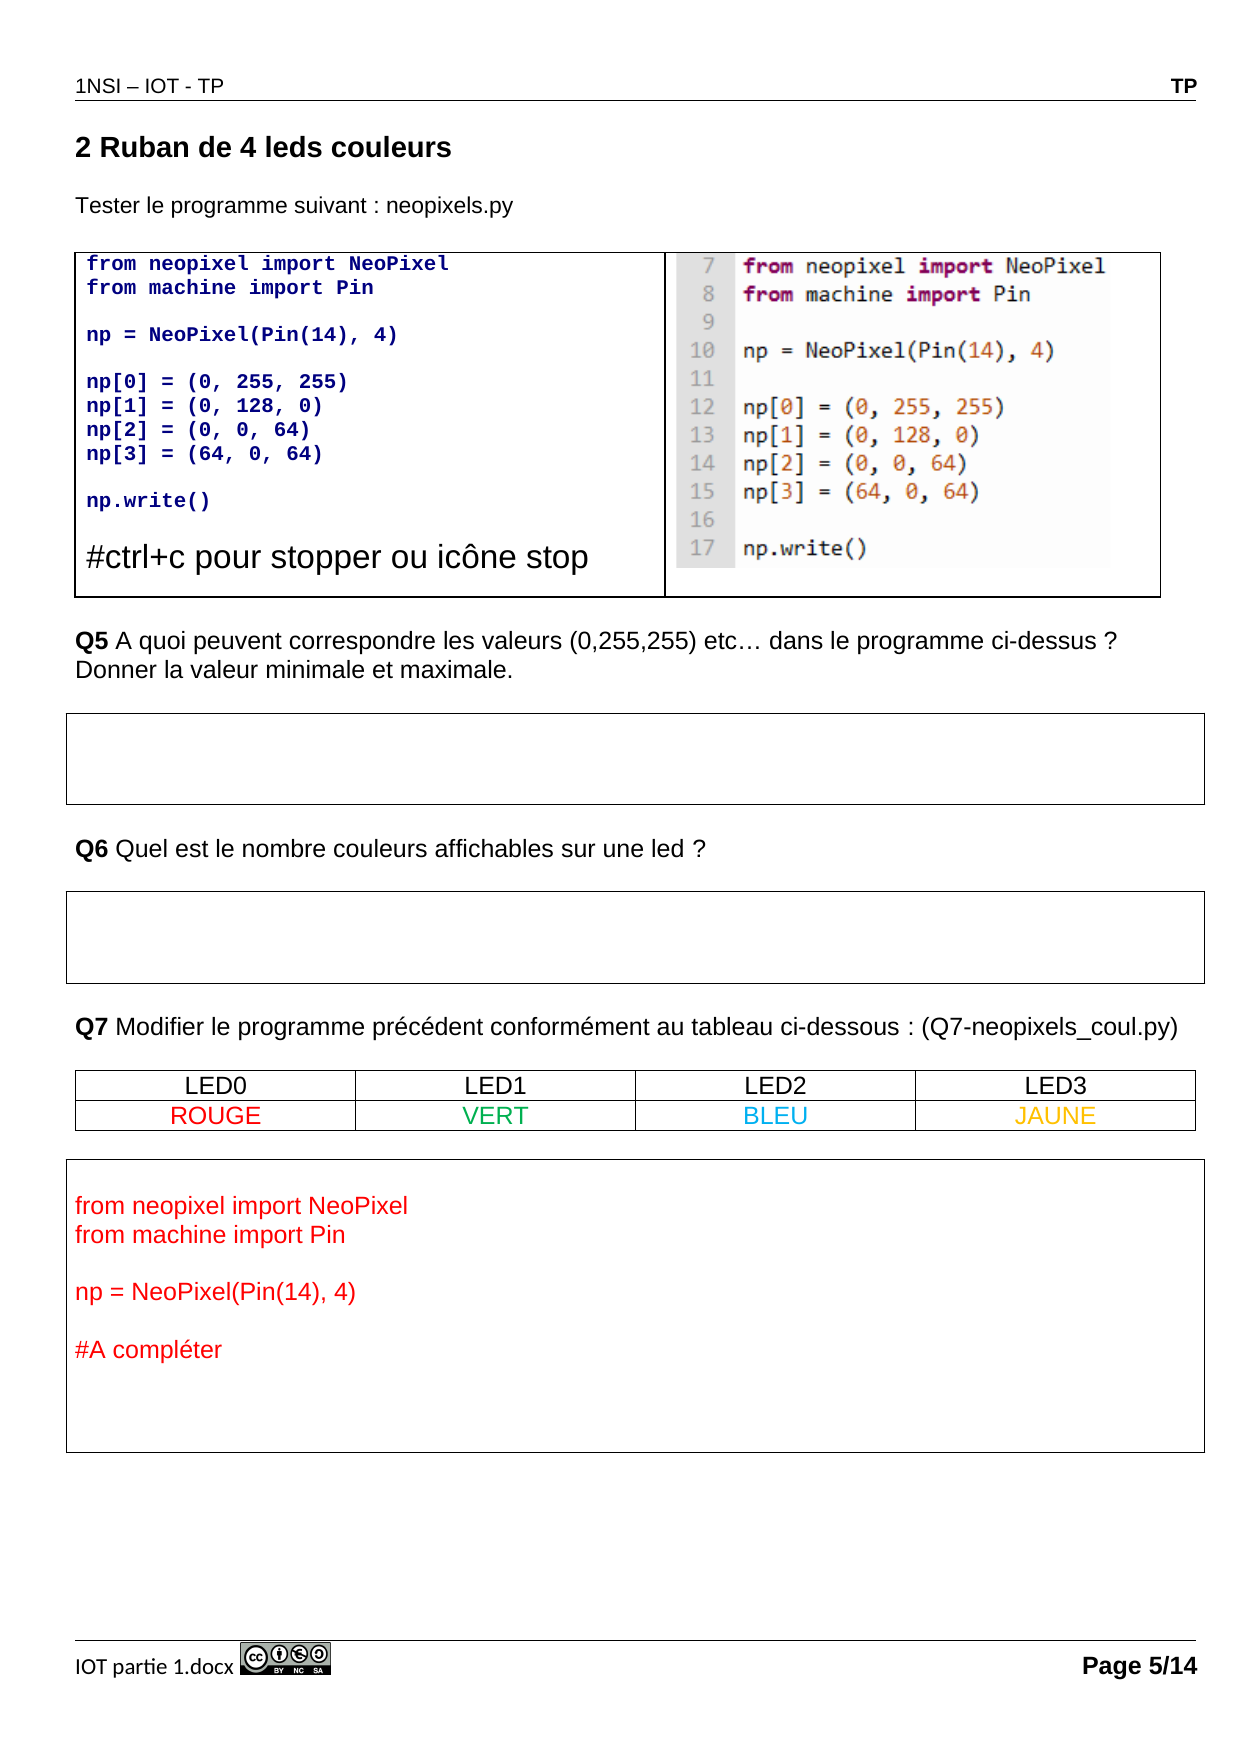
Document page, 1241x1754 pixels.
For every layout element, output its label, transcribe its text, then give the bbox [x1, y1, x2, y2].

text 2 Ruban de 4 leds couleurs [75, 129, 1196, 163]
table_header [666, 253, 1160, 596]
table_header LED0 [76, 1071, 355, 1100]
text Q6 Quel est le nombre couleurs affichables sur une led ? [75, 834, 1196, 862]
table_header from neopixel import NeoPixel from machine import Pin np = NeoPixel(Pin(14), 4) np[0] = (0, 255, 255) np[1] = (0, 128, 0) np[2] = (0, 0, 64) np[3] = (64, 0, 64) np.write() #ctrl+c pour stopper ou icône stop [76, 253, 664, 596]
text #A compléter [75, 1335, 1196, 1364]
text from neopixel import NeoPixel [75, 1191, 1196, 1220]
text from machine import Pin [75, 1220, 1196, 1249]
text Q5 A quoi peuvent correspondre les valeurs (0,255,255) etc… dans le programme ci-dessus ? Donner la valeur minimale et maximale. [75, 626, 1196, 684]
table_header LED1 [356, 1071, 635, 1100]
text np = NeoPixel(Pin(14), 4) [75, 1277, 1196, 1306]
picture [240, 1642, 331, 1675]
table_cell VERT [356, 1101, 635, 1129]
table_cell ROUGE [76, 1101, 355, 1129]
table_cell JAUNE [916, 1101, 1195, 1129]
table_header LED2 [636, 1071, 915, 1100]
text Tester le programme suivant : neopixels.py [75, 192, 1196, 218]
table_header LED3 [916, 1071, 1195, 1100]
table_cell BLEU [636, 1101, 915, 1129]
text Q7 Modifier le programme précédent conformément au tableau ci-dessous : (Q7-neopixels_coul.py) [75, 1012, 1196, 1041]
